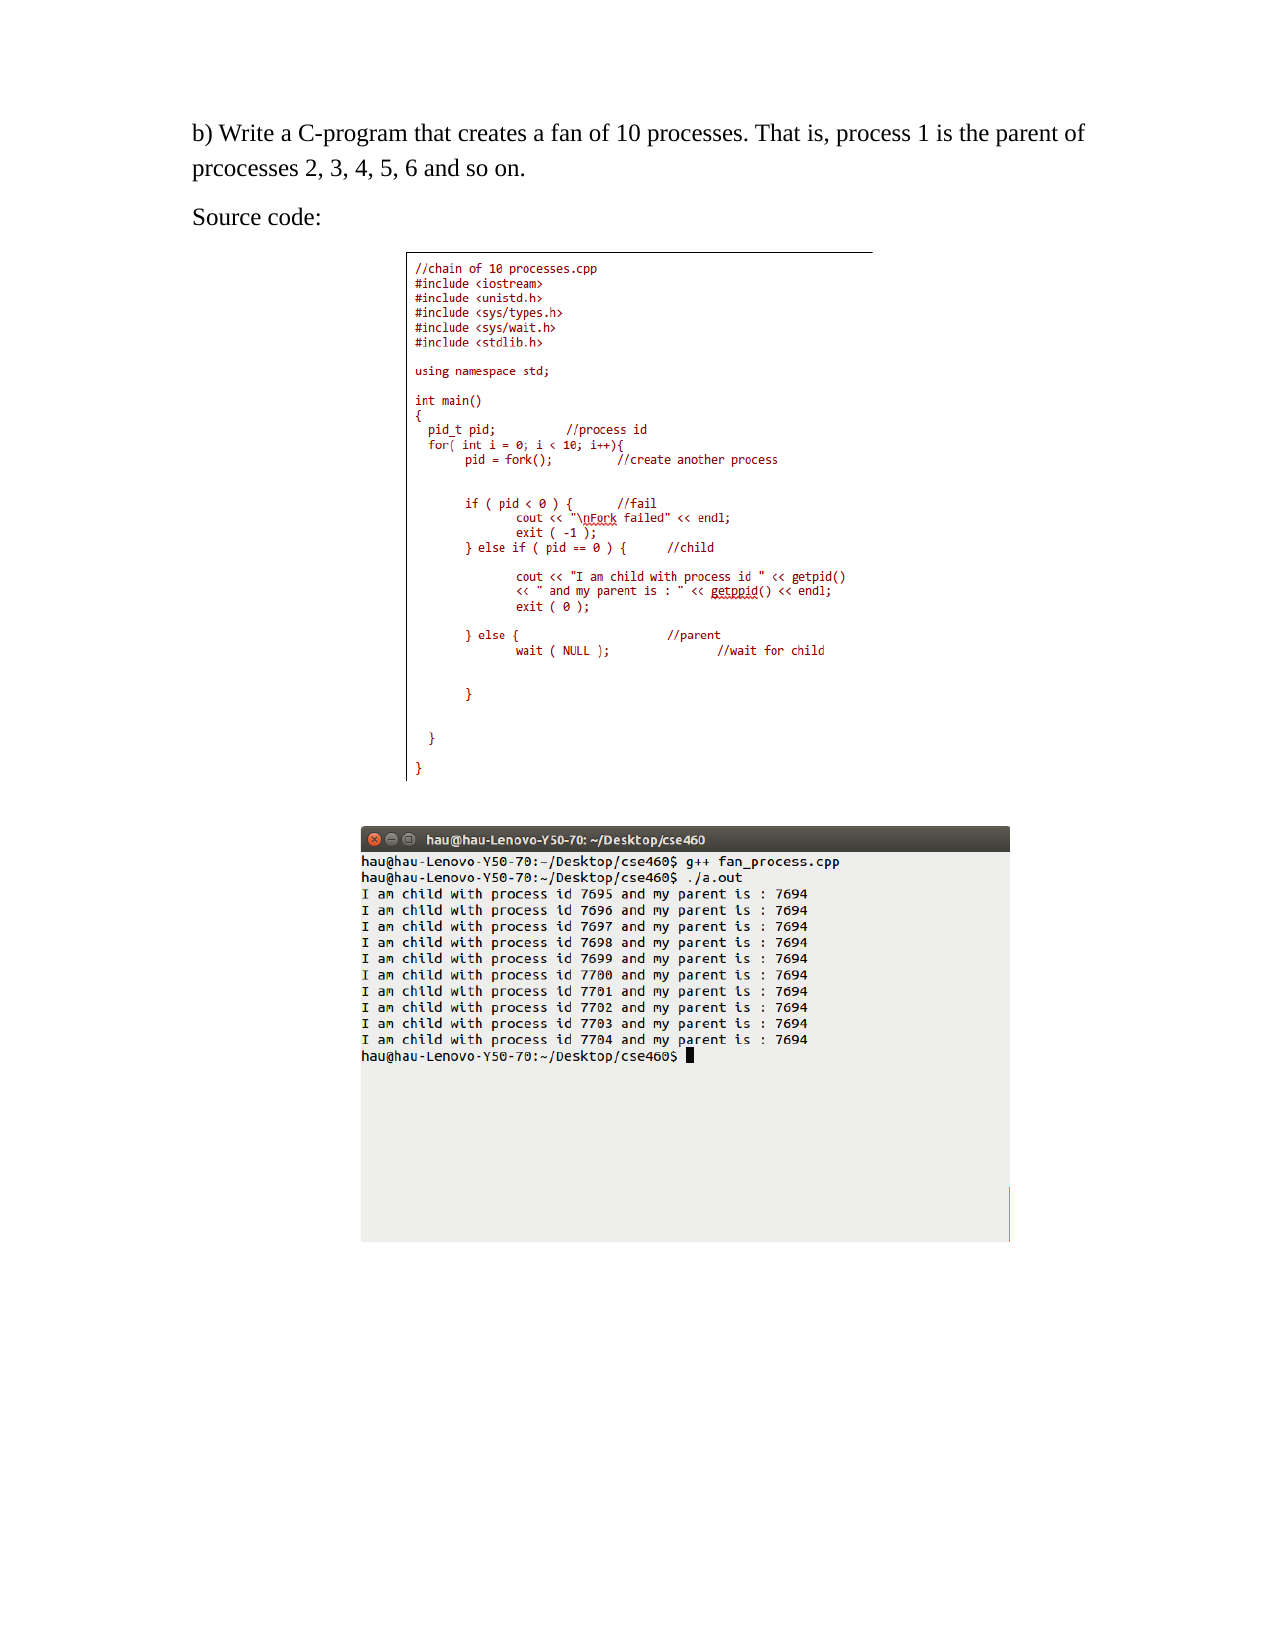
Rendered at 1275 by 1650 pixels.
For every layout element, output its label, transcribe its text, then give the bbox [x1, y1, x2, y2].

list b) Write a C-program that creates a fan of 10 processes. That is, process 1 is the parent of prcocesses 2, 3, 4, 5, 6 and so on. [162, 118, 1157, 181]
picture [360, 826, 1010, 1242]
picture [402, 250, 873, 781]
list Source code: [162, 202, 1157, 230]
